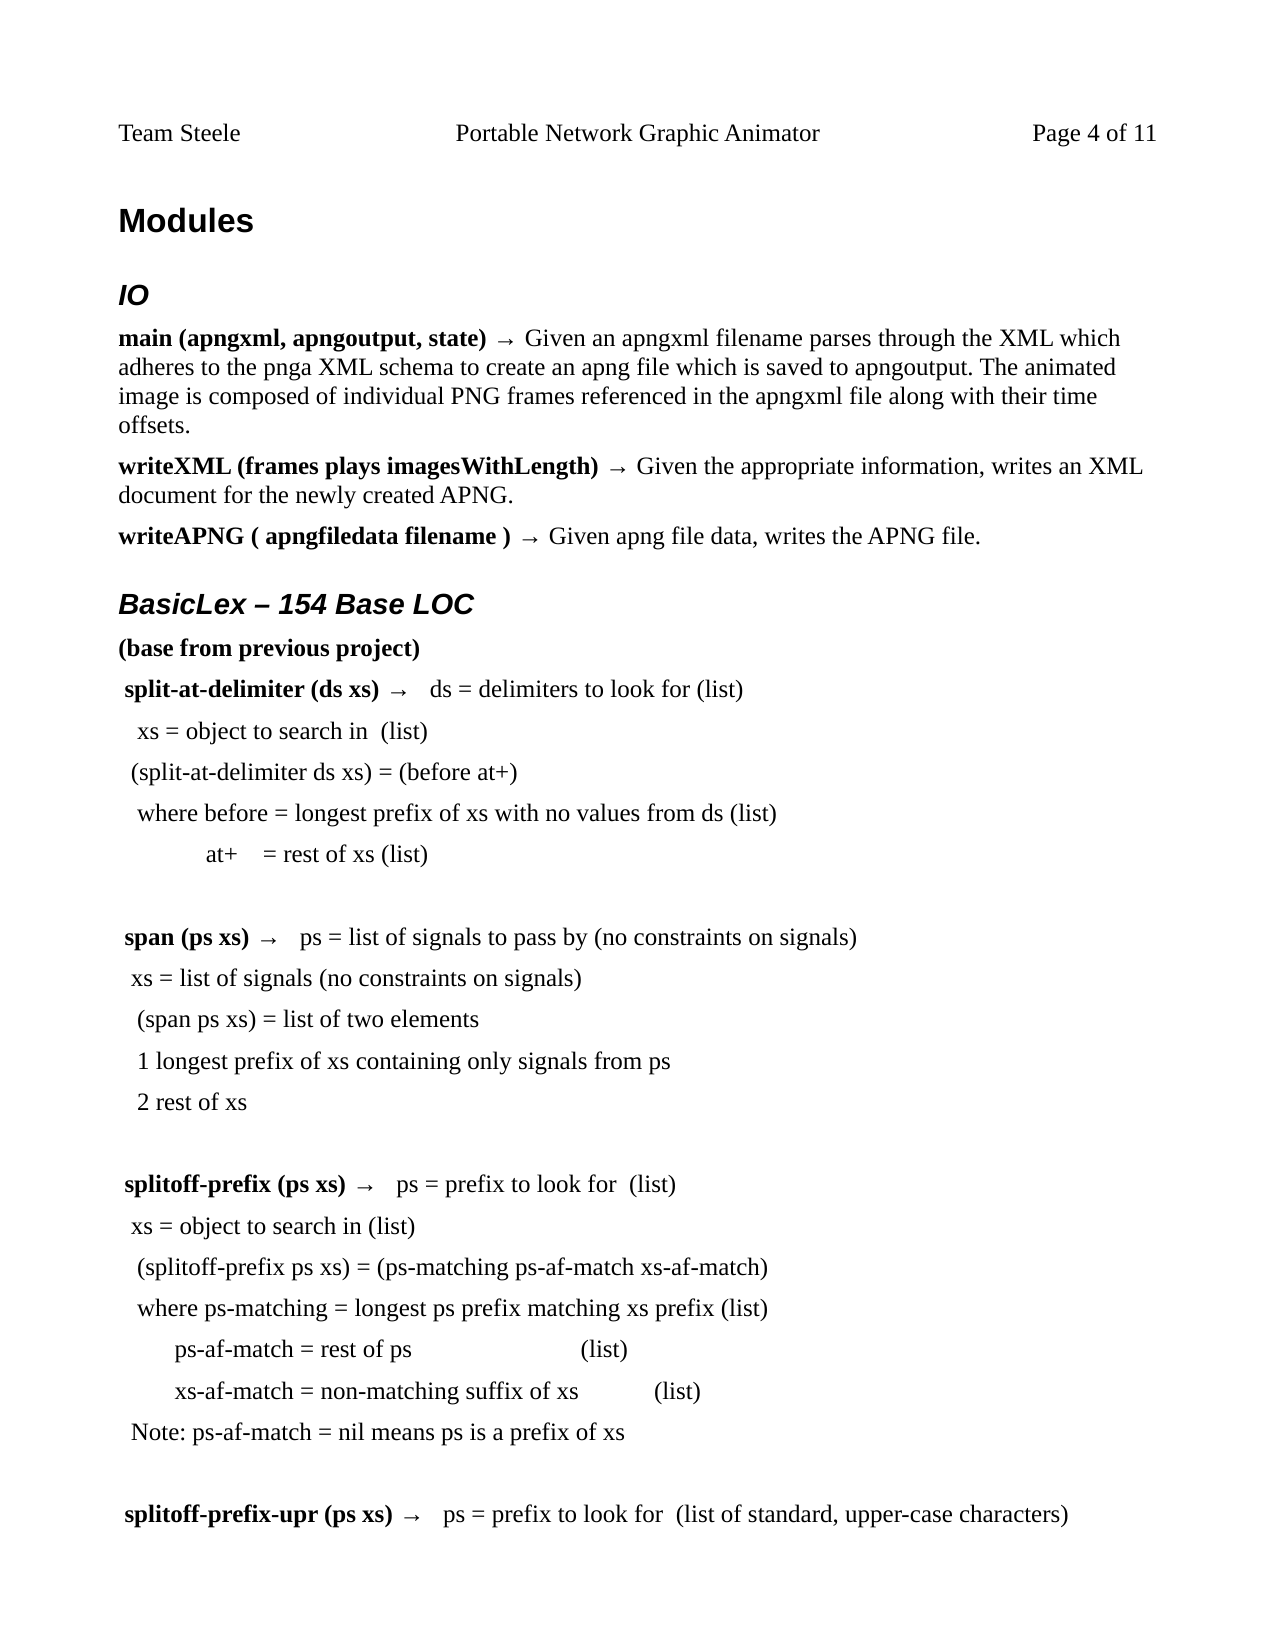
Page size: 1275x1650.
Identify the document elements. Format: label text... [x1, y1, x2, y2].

text main (apngxml, apngoutput, state) → Given an apngxml filename parses through the XML which adheres to the pnga XML schema to create an apng file which is saved to apngoutput. The animated image is composed of individual PNG frames referenced in the apngxml file along with their time offsets. [118, 323, 1157, 438]
text where ps-matching = longest ps prefix matching xs prefix (list) [118, 1293, 1157, 1322]
text 1 longest prefix of xs containing only signals from ps [118, 1046, 1157, 1074]
text xs = object to search in (list) [118, 1211, 1157, 1239]
subtitle BasicLex – 154 Base LOC [118, 587, 1157, 621]
text xs = list of signals (no constraints on signals) [118, 963, 1157, 992]
text 2 rest of xs [118, 1087, 1157, 1116]
text (base from previous project) [118, 633, 1157, 662]
text splitoff-prefix-upr (ps xs) → ps = prefix to look for (list of standard, upper-case characters) [118, 1499, 1157, 1528]
text splitoff-prefix (ps xs) → ps = prefix to look for (list) [118, 1169, 1157, 1198]
subtitle Modules [118, 201, 1157, 240]
text writeXML (frames plays imagesWithLength) → Given the appropriate information, writes an XML document for the newly created APNG. [118, 451, 1157, 508]
text (split-at-delimiter ds xs) = (before at+) [118, 757, 1157, 786]
subtitle IO [118, 277, 1157, 311]
text Note: ps-af-match = nil means ps is a prefix of xs [118, 1417, 1157, 1446]
text writeAPNG ( apngfiledata filename ) → Given apng file data, writes the APNG file. [118, 521, 1157, 550]
text ps-af-match = rest of ps (list) [118, 1334, 1157, 1363]
text at+ = rest of xs (list) [118, 839, 1157, 868]
text xs-af-match = non-matching suffix of xs (list) [118, 1376, 1157, 1404]
text xs = object to search in (list) [118, 716, 1157, 744]
text (span ps xs) = list of two elements [118, 1004, 1157, 1033]
text span (ps xs) → ps = list of signals to pass by (no constraints on signals) [118, 922, 1157, 951]
text (splitoff-prefix ps xs) = (ps-matching ps-af-match xs-af-match) [118, 1252, 1157, 1281]
text where before = longest prefix of xs with no values from ds (list) [118, 798, 1157, 827]
text split-at-delimiter (ds xs) → ds = delimiters to look for (list) [118, 674, 1157, 703]
